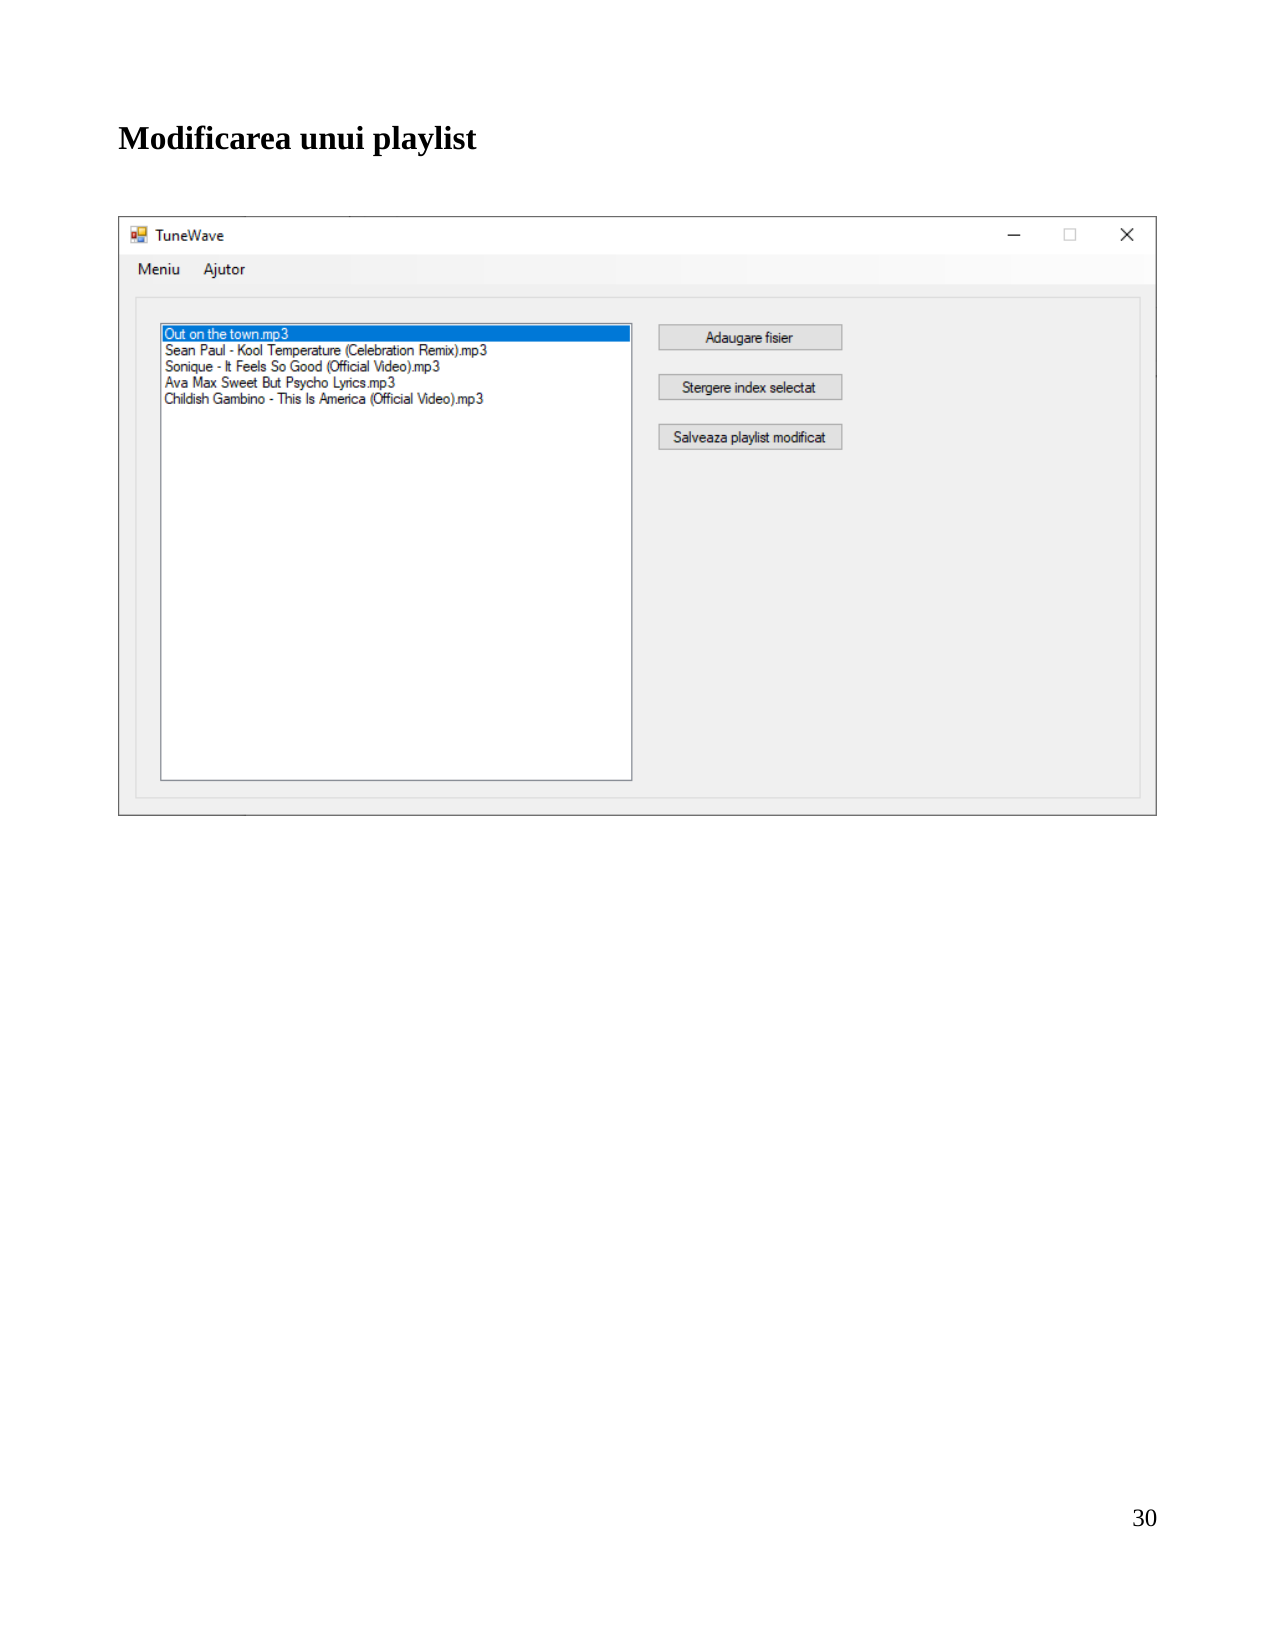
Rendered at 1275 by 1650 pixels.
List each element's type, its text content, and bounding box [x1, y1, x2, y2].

picture [118, 216, 1157, 816]
subtitle Modificarea unui playlist [118, 118, 1157, 156]
